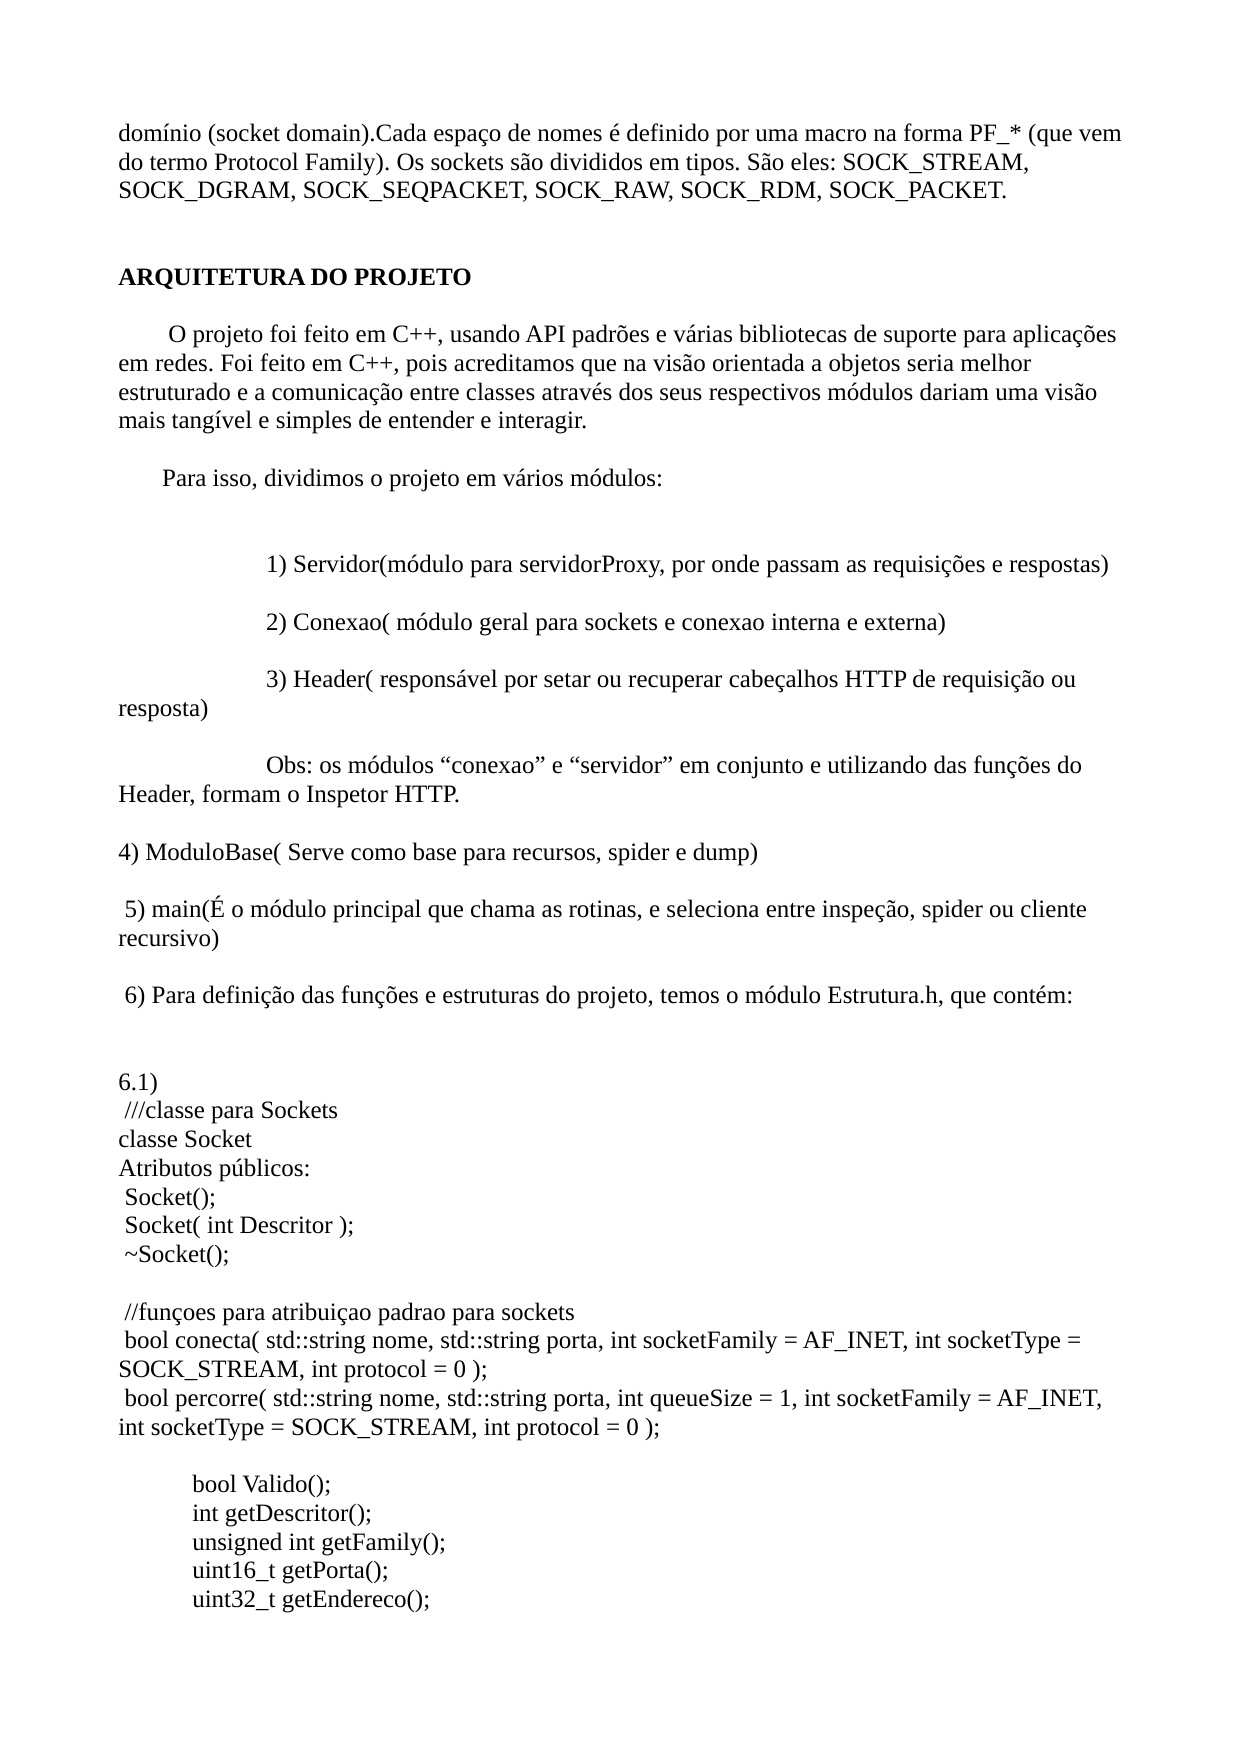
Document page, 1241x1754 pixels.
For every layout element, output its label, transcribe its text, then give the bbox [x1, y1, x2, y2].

text Obs: os módulos “conexao” e “servidor” em conjunto e utilizando das funções do Header, formam o Inspetor HTTP. [118, 751, 1122, 837]
text ///classe para Sockets classe Socket [118, 1096, 1122, 1153]
text domínio (socket domain).Cada espaço de nomes é definido por uma macro na forma PF_* (que vem do termo Protocol Family). Os sockets são divididos em tipos. São eles: SOCK_STREAM, SOCK_DGRAM, SOCK_SEQPACKET, SOCK_RAW, SOCK_RDM, SOCK_PACKET. ARQUITETURA DO PROJETO O projeto foi feito em C++, usando API padrões e várias bibliotecas de suporte para aplicações em redes. Foi feito em C++, pois acreditamos que na visão orientada a objetos seria melhor estruturado e a comunicação entre classes através dos seus respectivos módulos dariam uma visão mais tangível e simples de entender e interagir. Para isso, dividimos o projeto em vários módulos: 1) Servidor(módulo para servidorProxy, por onde passam as requisições e respostas) 2) Conexao( módulo geral para sockets e conexao interna e externa) 3) Header( responsável por setar ou recuperar cabeçalhos HTTP de requisição ou resposta) [118, 118, 1122, 751]
text Atributos públicos: Socket(); Socket( int Descritor ); ~Socket(); //funçoes para atribuiçao padrao para sockets bool conecta( std::string nome, std::string porta, int socketFamily = AF_INET, int socketType = SOCK_STREAM, int protocol = 0 ); bool percorre( std::string nome, std::string porta, int queueSize = 1, int socketFamily = AF_INET, int socketType = SOCK_STREAM, int protocol = 0 ); bool Valido(); int getDescritor(); unsigned int getFamily(); uint16_t getPorta(); uint32_t getEndereco(); [118, 1153, 1122, 1613]
text 4) ModuloBase( Serve como base para recursos, spider e dump) 5) main(É o módulo principal que chama as rotinas, e seleciona entre inspeção, spider ou cliente recursivo) 6) Para definição das funções e estruturas do projeto, temos o módulo Estrutura.h, que contém: 6.1) [118, 837, 1122, 1096]
